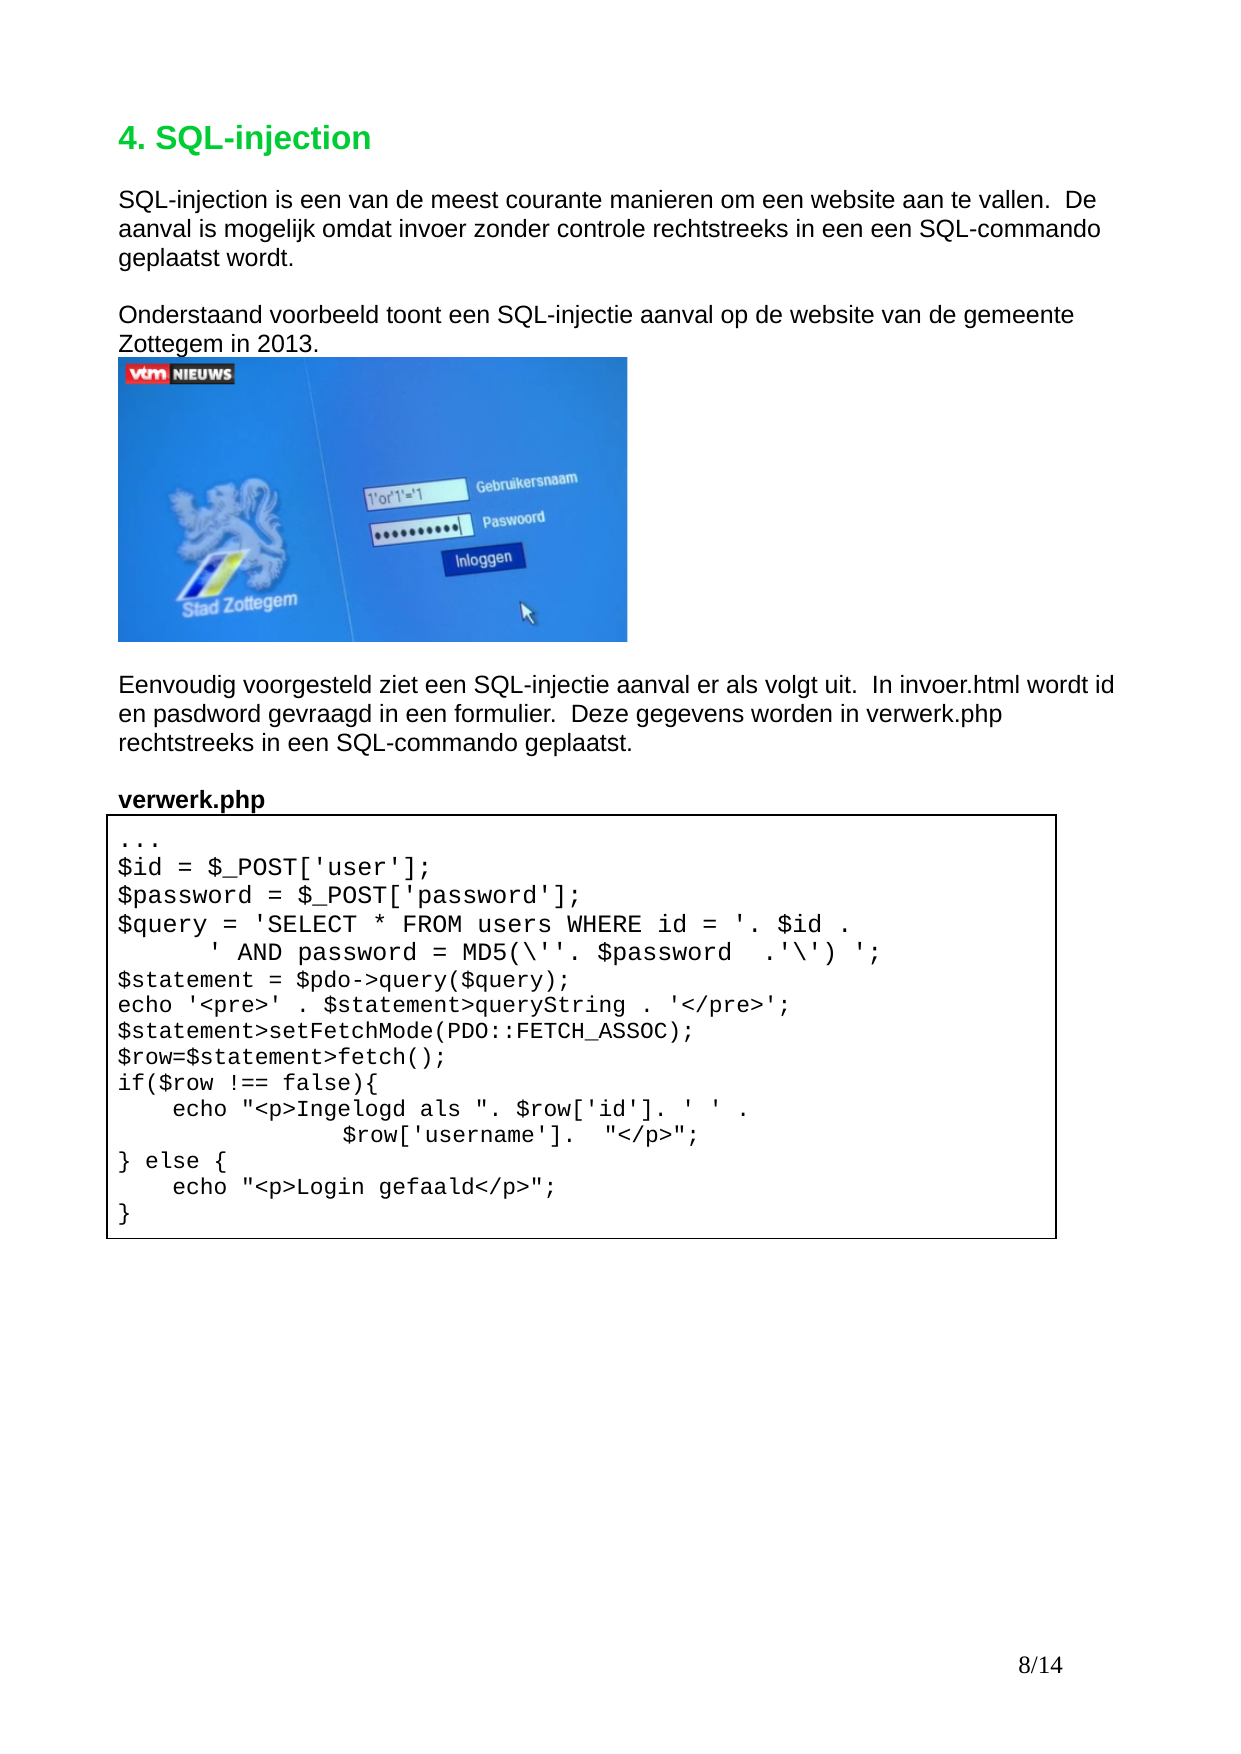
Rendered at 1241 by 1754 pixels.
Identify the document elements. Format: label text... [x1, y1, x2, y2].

text verwerk.php [118, 786, 1122, 814]
text Onderstaand voorbeeld toont een SQL-injectie aanval op de website van de gemeente Zottegem in 2013. [118, 300, 1122, 358]
text Eenvoudig voorgesteld ziet een SQL-injectie aanval er als volgt uit. In invoer.html wordt id en pasdword gevraagd in een formulier. Deze gegevens worden in verwerk.php rechtstreeks in een SQL-commando geplaatst. [118, 671, 1122, 757]
picture [118, 357, 628, 642]
text 4. SQL-injection [118, 118, 1122, 157]
table_header ... $id = $_POST['user']; $password = $_POST['password']; $query = 'SELECT * FROM users WHERE id = '. $id . ' AND password = MD5(\''. $password .'\') '; $statement = $pdo->query($query); echo '<pre>' . $statement>queryString . '</pre>'; $statement>setFetchMode(PDO::FETCH_ASSOC); $row=$statement>fetch(); if($row !== false){ echo "<p>Ingelogd als ". $row['id']. ' ' . $row['username']. "</p>"; } else { echo "<p>Login gefaald</p>"; } [108, 816, 1055, 1238]
text SQL-injection is een van de meest courante manieren om een website aan te vallen. De aanval is mogelijk omdat invoer zonder controle rechtstreeks in een een SQL-commando geplaatst wordt. [118, 185, 1122, 272]
